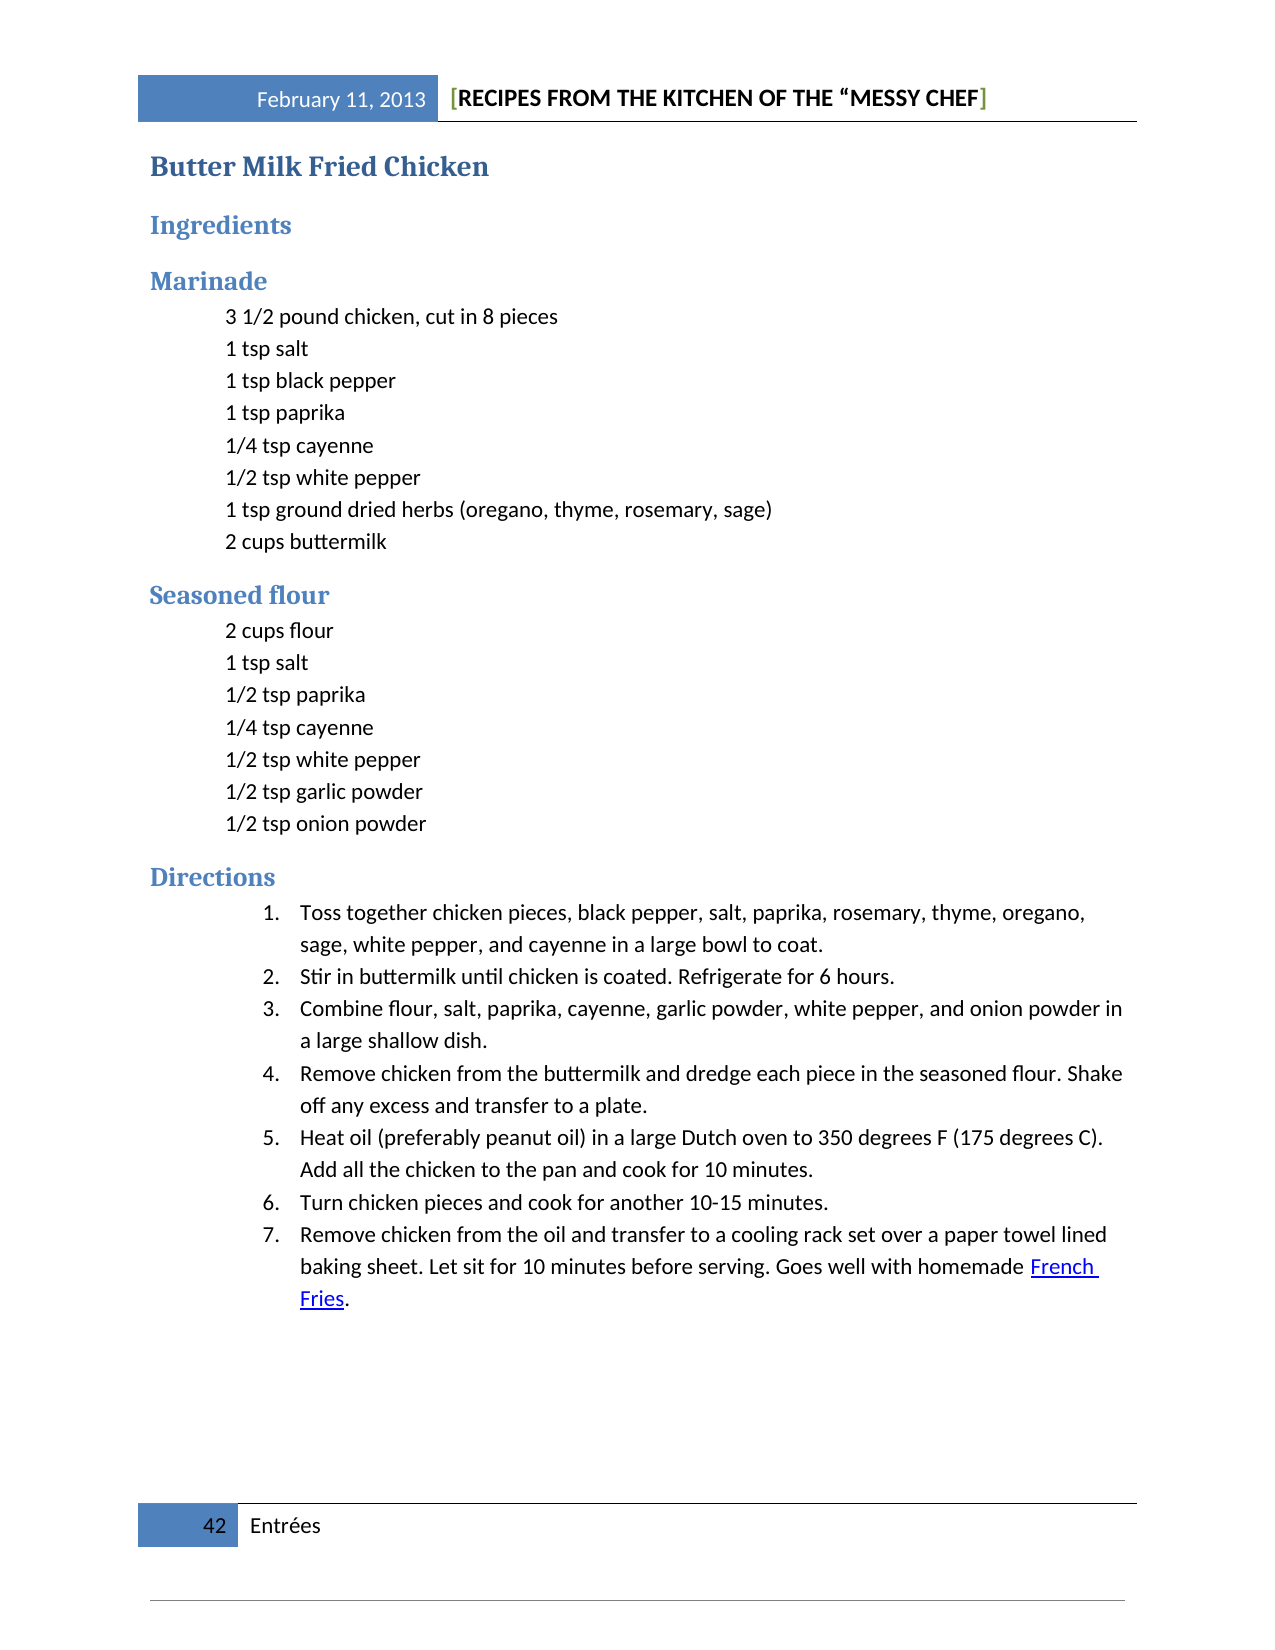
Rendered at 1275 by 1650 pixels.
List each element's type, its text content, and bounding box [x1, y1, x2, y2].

list Heat oil (preferably peanut oil) in a large Dutch oven to 350 degrees F (175 degrees C). Add all the chicken to the pan and cook for 10 minutes. [262, 1123, 1125, 1183]
list 1/4 tsp cayenne [225, 431, 1125, 459]
subtitle Ingredients [150, 210, 1125, 241]
list 3 1/2 pound chicken, cut in 8 pieces [225, 302, 1125, 330]
subtitle Butter Milk Fried Chicken [150, 150, 1125, 184]
list 1 tsp salt [225, 648, 1125, 676]
subtitle Marinade [150, 266, 1125, 297]
list 1/2 tsp onion powder [225, 809, 1125, 837]
list 2 cups flour [225, 616, 1125, 644]
list 1/4 tsp cayenne [225, 713, 1125, 741]
list 1/2 tsp garlic powder [225, 777, 1125, 805]
list 1/2 tsp white pepper [225, 463, 1125, 491]
list 2 cups buttermilk [225, 527, 1125, 555]
list 1/2 tsp paprika [225, 680, 1125, 708]
list Turn chicken pieces and cook for another 10-15 minutes. [262, 1188, 1125, 1216]
list Stir in buttermilk until chicken is coated. Refrigerate for 6 hours. [262, 962, 1125, 990]
list 1 tsp ground dried herbs (oregano, thyme, rosemary, sage) [225, 495, 1125, 523]
list 1 tsp paprika [225, 398, 1125, 427]
subtitle Seasoned flour [150, 580, 1125, 611]
list Toss together chicken pieces, black pepper, salt, paprika, rosemary, thyme, oregano, sage, white pepper, and cayenne in a large bowl to coat. [262, 898, 1125, 958]
list 1/2 tsp white pepper [225, 745, 1125, 773]
list 1 tsp salt [225, 334, 1125, 362]
subtitle Directions [150, 862, 1125, 893]
list Combine flour, salt, paprika, cayenne, garlic powder, white pepper, and onion powder in a large shallow dish. [262, 994, 1125, 1055]
list Remove chicken from the buttermilk and dredge each piece in the seasoned flour. Shake off any excess and transfer to a plate. [262, 1059, 1125, 1119]
list Remove chicken from the oil and transfer to a cooling rack set over a paper towel lined baking sheet. Let sit for 10 minutes before serving. Goes well with homemade French Fries. [262, 1220, 1125, 1312]
list 1 tsp black pepper [225, 366, 1125, 394]
